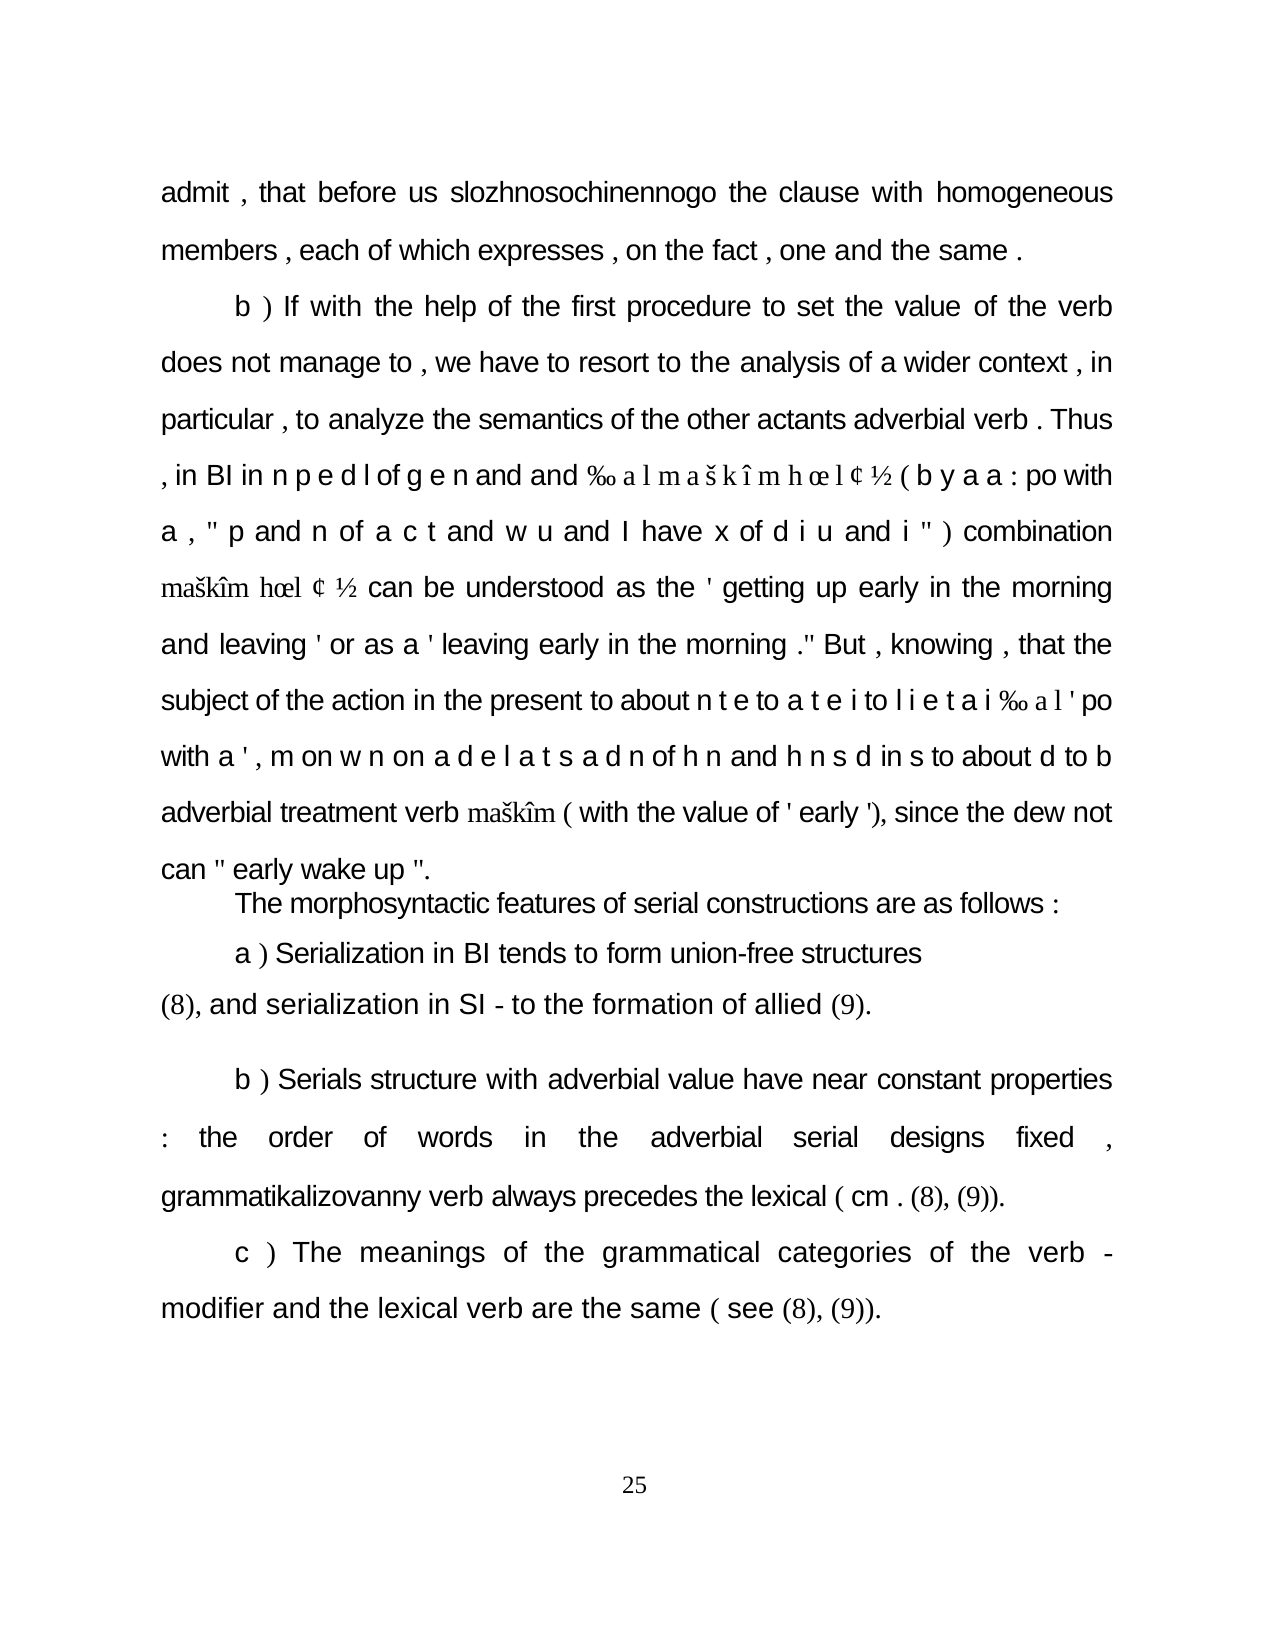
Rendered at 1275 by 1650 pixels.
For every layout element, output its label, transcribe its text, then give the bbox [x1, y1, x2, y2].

text b ) Serials structure with adverbial value have near constant properties : the order of words in the adverbial serial designs fixed , grammatikalizovanny verb always precedes the lexical ( cm . (8), (9)). [161, 1037, 1113, 1212]
text (8), and serialization in SI - to the formation of allied (9). [161, 987, 1125, 1021]
text c ) The meanings of the grammatical categories of the verb - modifier and the lexical verb are the same ( see (8), (9)). [161, 1212, 1113, 1325]
text a ) Serialization in BI tends to form union-free structures [234, 936, 1125, 970]
text admit , that before us slozhnosochinennogo the clause with homogeneous members , each of which expresses , on the fact , one and the same . [161, 150, 1113, 267]
text b ) If with the help of the first procedure to set the value of the verb does not manage to , we have to resort to the analysis of a wider context , in particular , to analyze the semantics of the other actants adverbial verb . Thus , in BI in n p e d l of g e n and and ‰ a l m a š k î m h œ l ¢ ½ ( b y a a : po with a , " p and n of a c t and w u and I have x of d i u and i " ) combination maškîm hœl ¢ ½ can be understood as the ' getting up early in the morning and leaving ' or as a ' leaving early in the morning ." But , knowing , that the subject of the action in the present to about n t e to a t e i to l i e t a i ‰ a l ' po with a ' , m on w n on a d e l a t s a d n of h n and h n s d in s to about d to b adverbial treatment verb maškîm ( with the value of ' early '), since the dew not can " early wake up ". [161, 267, 1113, 885]
text The morphosyntactic features of serial constructions are as follows : [234, 886, 1125, 920]
